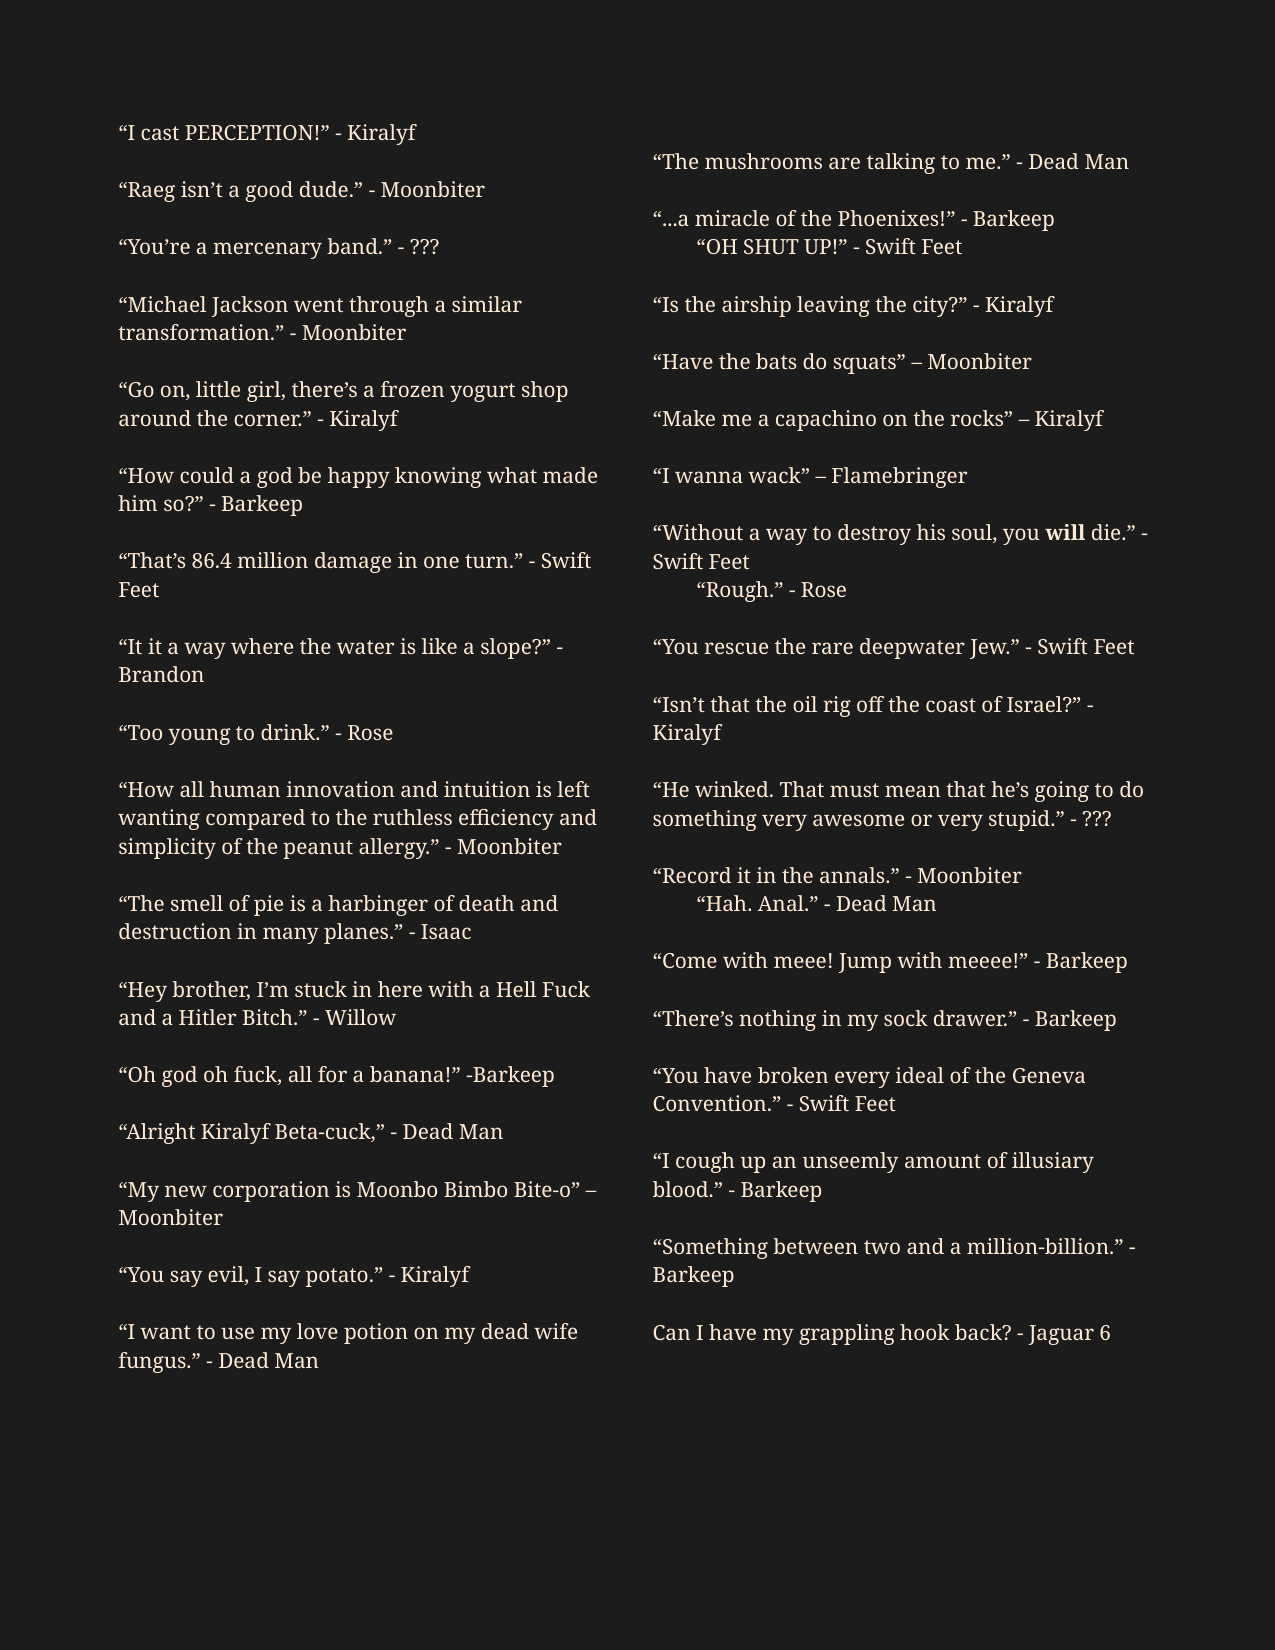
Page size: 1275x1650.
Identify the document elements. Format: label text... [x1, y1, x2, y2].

text “Make me a capachino on the rocks” – Kiralyf [652, 404, 1157, 432]
text “The smell of pie is a harbinger of death and destruction in many planes.” - Isaac [118, 889, 622, 946]
text “My new corporation is Moonbo Bimbo Bite-o” – Moonbiter [118, 1175, 622, 1232]
text “Hah. Anal.” - Dead Man [652, 889, 1157, 918]
text “He winked. That must mean that he’s going to do something very awesome or very stupid.” - ??? [652, 775, 1157, 832]
text “I wanna wack” – Flamebringer [652, 461, 1157, 490]
text “You’re a mercenary band.” - ??? [118, 232, 622, 261]
text “Alright Kiralyf Beta-cuck,” - Dead Man [118, 1117, 622, 1146]
text “...a miracle of the Phoenixes!” - Barkeep [652, 204, 1157, 232]
text Can I have my grappling hook back? - Jaguar 6 [652, 1318, 1157, 1346]
text “Without a way to destroy his soul, you will die.” - Swift Feet [652, 518, 1157, 575]
text “You say evil, I say potato.” - Kiralyf [118, 1260, 622, 1289]
text “OH SHUT UP!” - Swift Feet [652, 232, 1157, 261]
text “Isn’t that the oil rig off the coast of Israel?” - Kiralyf [652, 690, 1157, 747]
text “Something between two and a million-billion.” - Barkeep [652, 1232, 1157, 1289]
text “How all human innovation and intuition is left wanting compared to the ruthless efficiency and simplicity of the peanut allergy.” - Moonbiter [118, 775, 622, 860]
text “It it a way where the water is like a slope?” - Brandon [118, 632, 622, 689]
text “I cast PERCEPTION!” - Kiralyf [118, 118, 622, 147]
text “Record it in the annals.” - Moonbiter [652, 861, 1157, 889]
text “That’s 86.4 million damage in one turn.” - Swift Feet [118, 547, 622, 603]
text “Is the airship leaving the city?” - Kiralyf [652, 290, 1157, 318]
text “Oh god oh fuck, all for a banana!” -Barkeep [118, 1060, 622, 1089]
text “Too young to drink.” - Rose [118, 718, 622, 746]
text “There’s nothing in my sock drawer.” - Barkeep [652, 1004, 1157, 1032]
text “Michael Jackson went through a similar transformation.” - Moonbiter [118, 290, 622, 347]
text “I want to use my love potion on my dead wife fungus.” - Dead Man [118, 1317, 622, 1374]
text “How could a god be happy knowing what made him so?” - Barkeep [118, 461, 622, 518]
text “You rescue the rare deepwater Jew.” - Swift Feet [652, 632, 1157, 661]
text “You have broken every ideal of the Geneva Convention.” - Swift Feet [652, 1061, 1157, 1118]
text “Rough.” - Rose [652, 575, 1157, 604]
text “Come with meee! Jump with meeee!” - Barkeep [652, 947, 1157, 975]
text “Hey brother, I’m stuck in here with a Hell Fuck and a Hitler Bitch.” - Willow [118, 975, 622, 1032]
text “Go on, little girl, there’s a frozen yogurt shop around the corner.” - Kiralyf [118, 375, 622, 432]
text “Raeg isn’t a good dude.” - Moonbiter [118, 175, 622, 204]
text “I cough up an unseemly amount of illusiary blood.” - Barkeep [652, 1147, 1157, 1203]
text “Have the bats do squats” – Moonbiter [652, 347, 1157, 375]
text “The mushrooms are talking to me.” - Dead Man [652, 147, 1157, 175]
